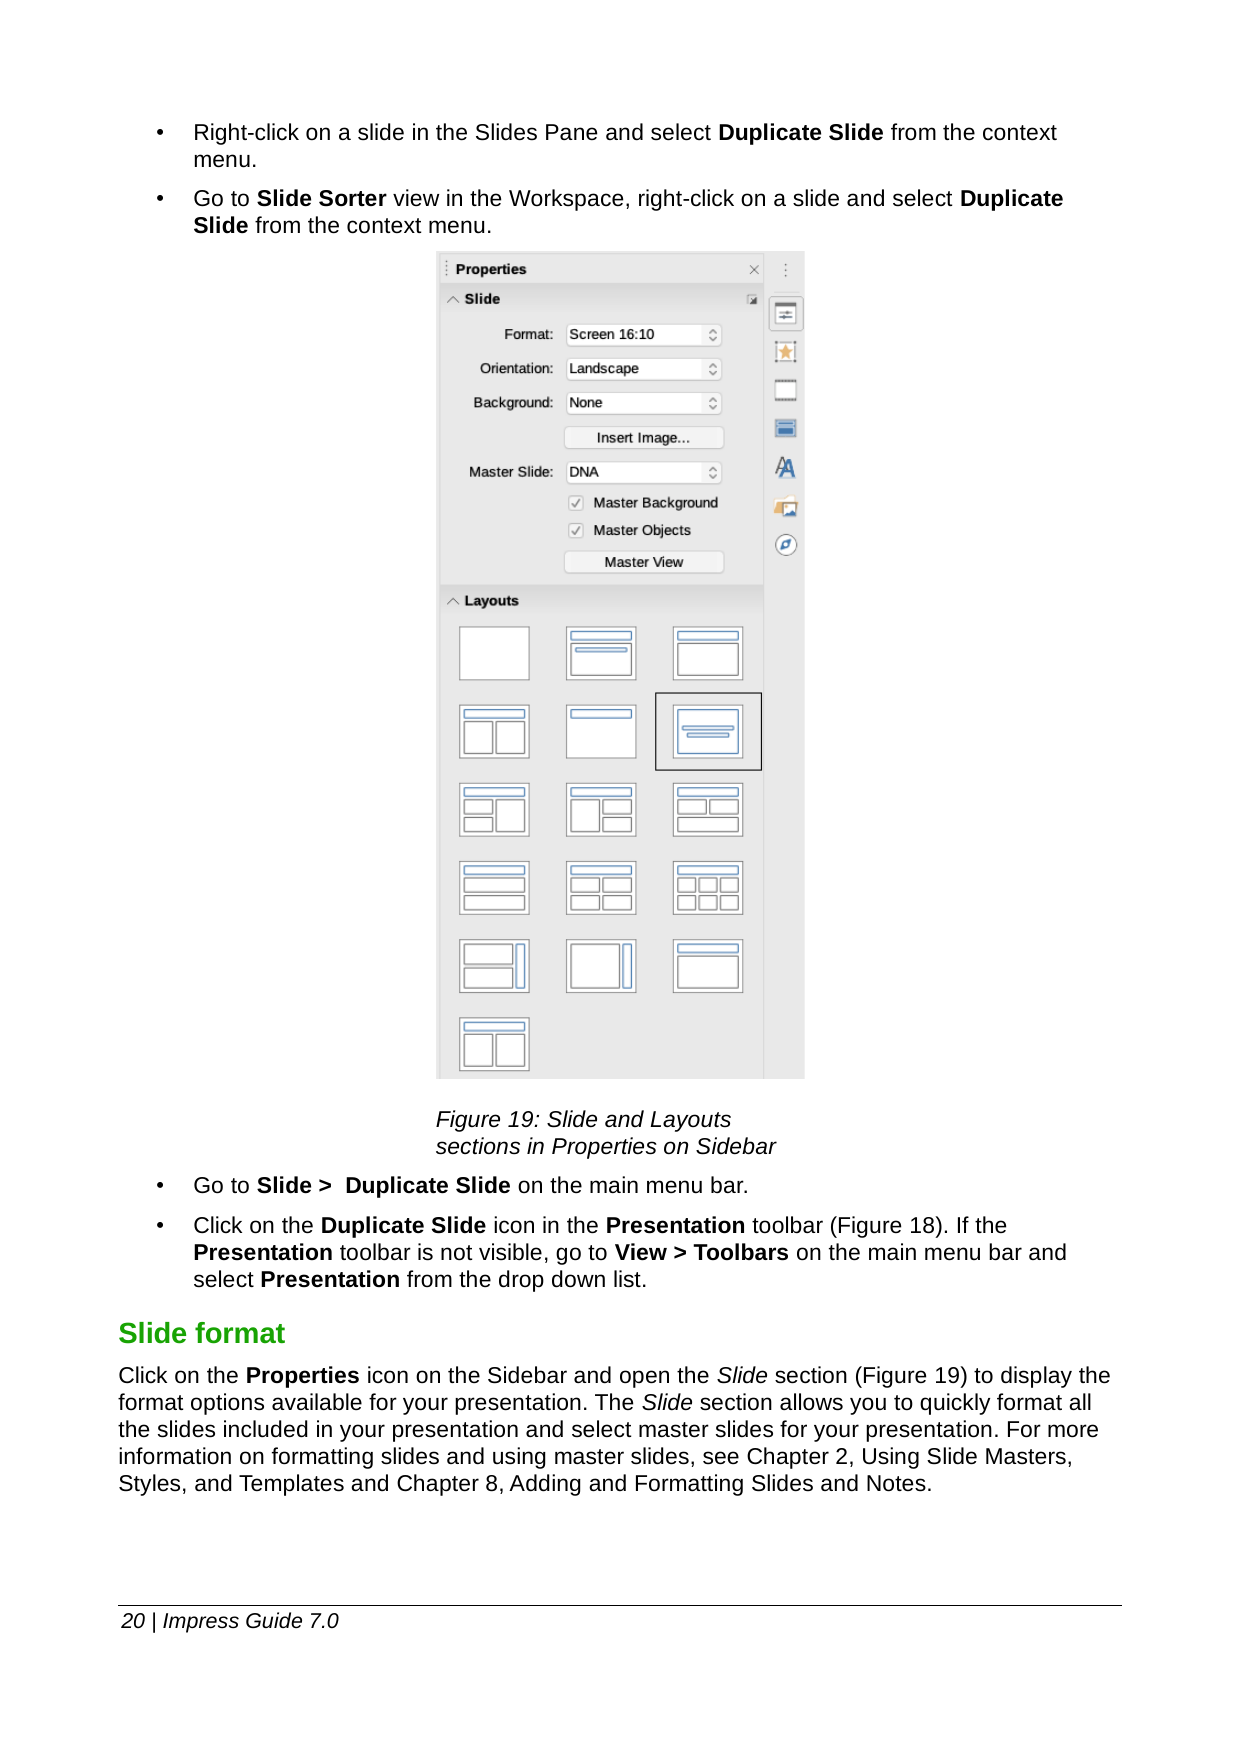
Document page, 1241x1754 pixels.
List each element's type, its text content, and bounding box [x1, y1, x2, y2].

list Go to Slide Sorter view in the Workspace, right-click on a slide and select Duplicate Slide from the context menu. [156, 185, 1122, 239]
text Figure 19: Slide and Layouts sections in Properties on Sidebar [436, 1079, 805, 1159]
list Go to Slide > Duplicate Slide on the main menu bar. [156, 1171, 1122, 1198]
picture [435, 251, 805, 1079]
subtitle Slide format [118, 1316, 1122, 1349]
text Click on the Properties icon on the Sidebar and open the Slide section (Figure 19) to display the format options available for your presentation. The Slide section allows you to quickly format all the slides included in your presentation and select master slides for your presentation. For more information on formatting slides and using master slides, see Chapter 2, Using Slide Masters, Styles, and Templates and Chapter 8, Adding and Formatting Slides and Notes. [118, 1361, 1122, 1497]
list Right-click on a slide in the Slides Pane and select Duplicate Slide from the context menu. [156, 118, 1122, 172]
list Click on the Duplicate Slide icon in the Presentation toolbar (Figure 18). If the Presentation toolbar is not visible, go to View > Toolbars on the main menu bar and select Presentation from the drop down list. [156, 1211, 1122, 1292]
